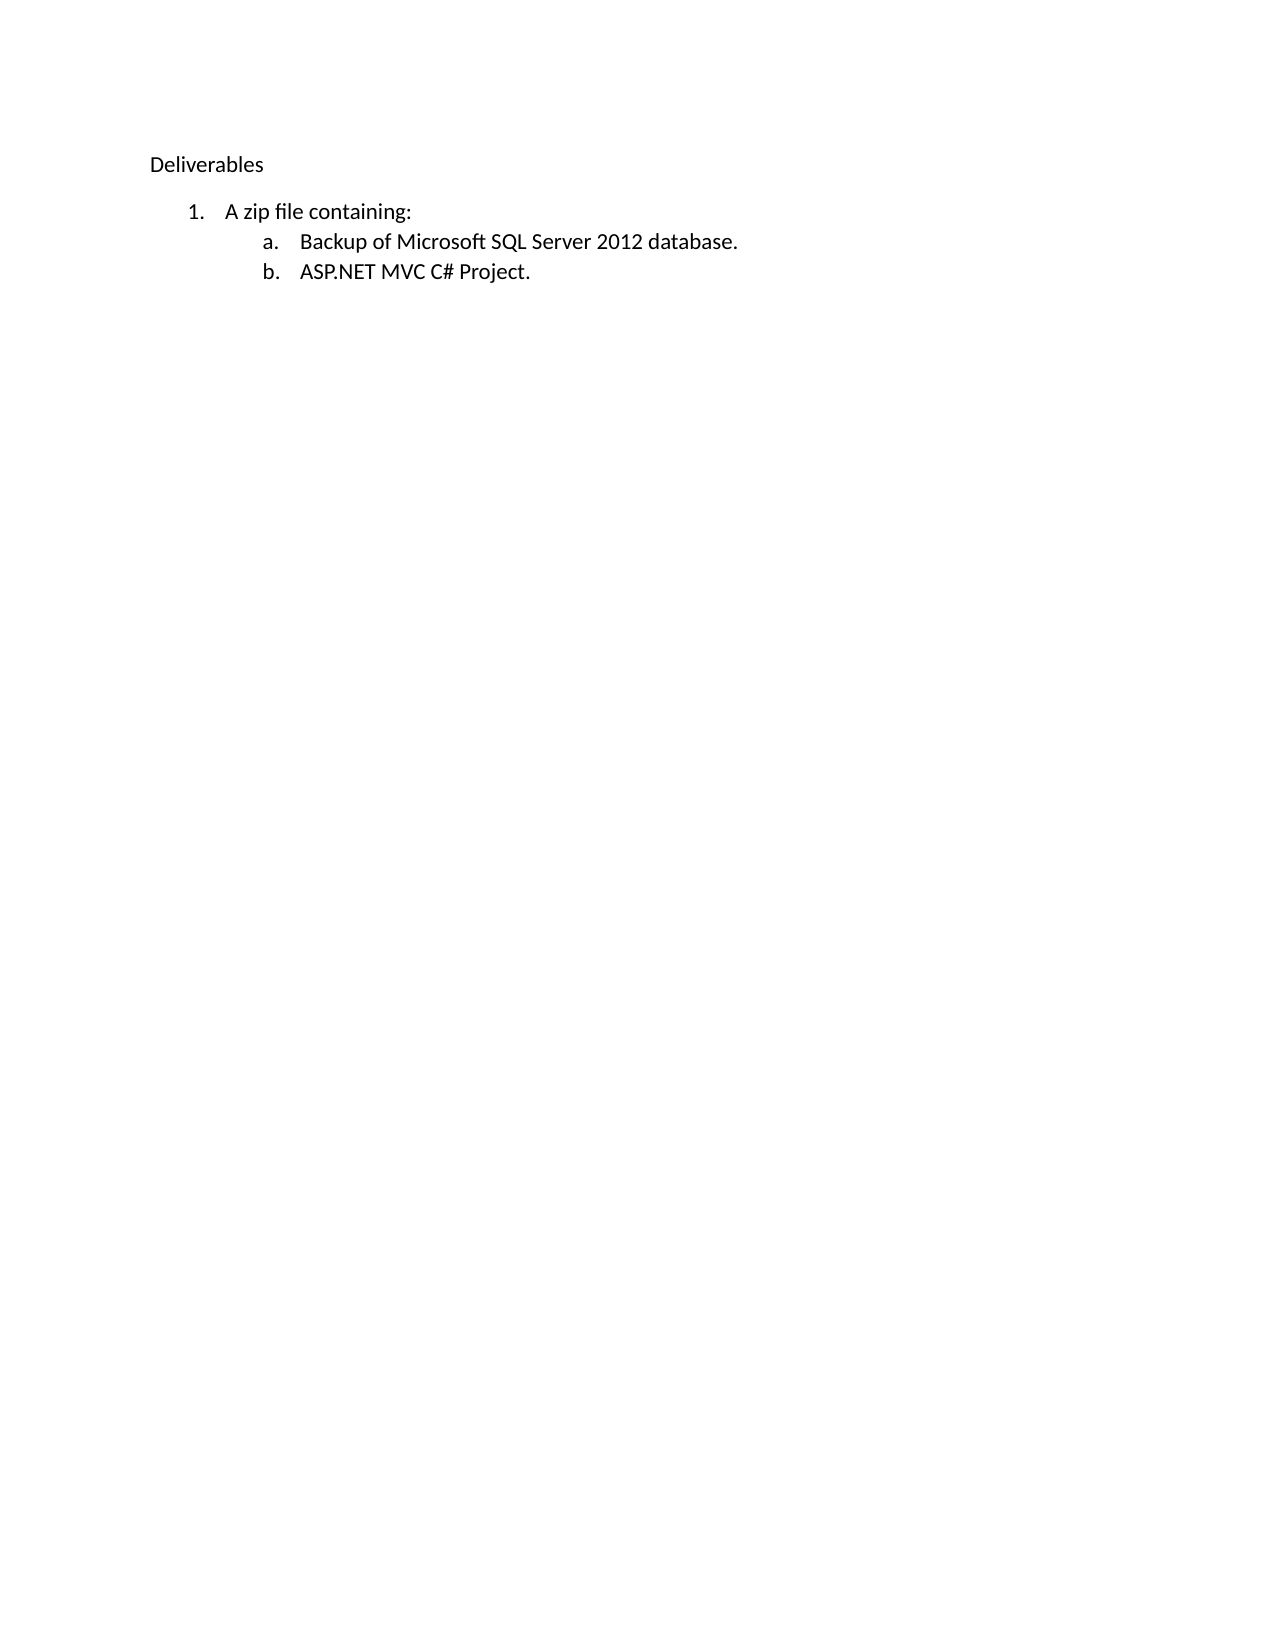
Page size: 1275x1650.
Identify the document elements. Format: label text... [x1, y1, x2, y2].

text Deliverables [150, 150, 1125, 178]
list A zip file containing: [187, 197, 1125, 225]
list ASP.NET MVC C# Project. [262, 257, 1125, 285]
list Backup of Microsoft SQL Server 2012 database. [262, 227, 1125, 255]
